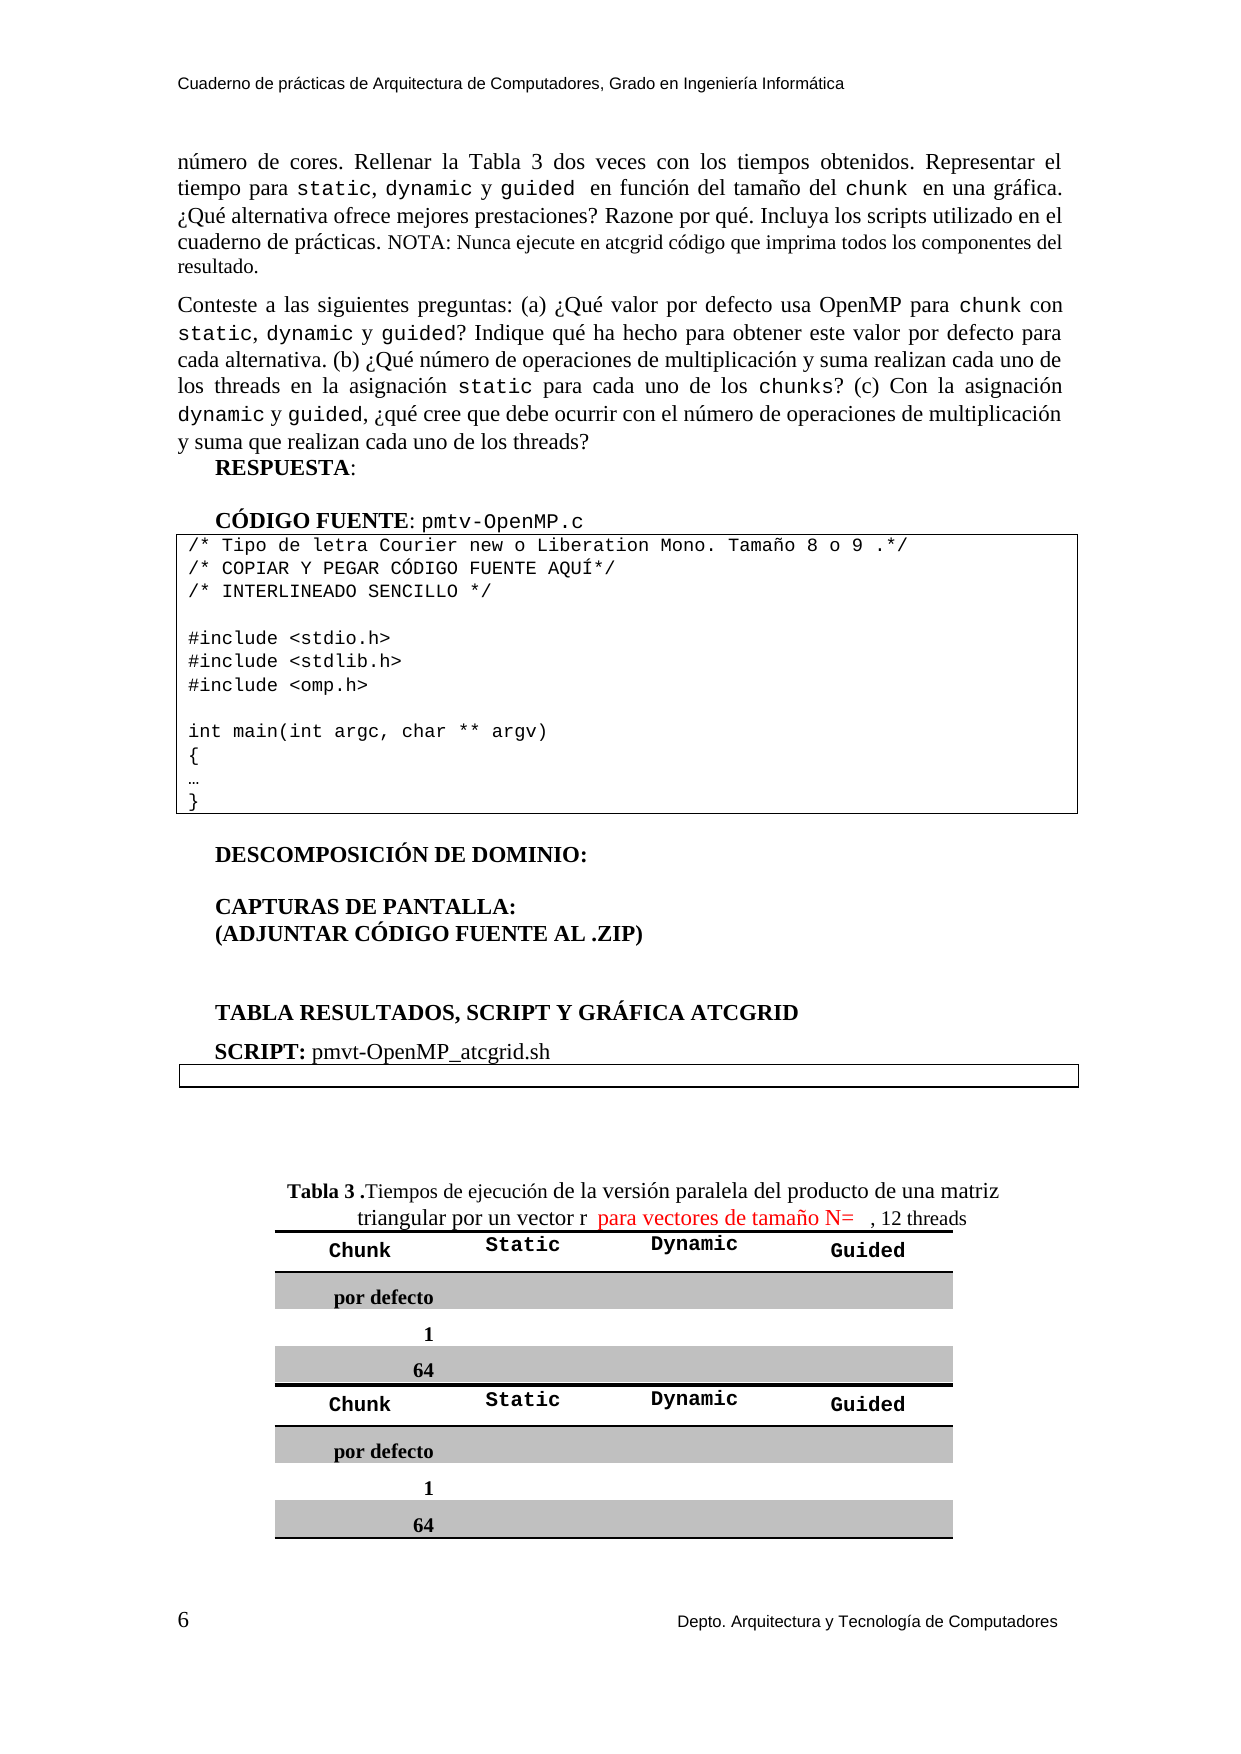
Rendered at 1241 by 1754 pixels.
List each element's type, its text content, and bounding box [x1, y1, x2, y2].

table_cell [783, 1346, 953, 1382]
table_cell [606, 1346, 783, 1382]
table_cell [783, 1309, 953, 1346]
text CAPTURAS DE PANTALLA: [215, 893, 1063, 920]
table_header /* Tipo de letra Courier new o Liberation Mono. Tamaño 8 o 9 .*/ /* COPIAR Y PEGAR CÓDIGO FUENTE AQUÍ*/ /* INTERLINEADO SENCILLO */ #include <stdio.h> #include <stdlib.h> #include <omp.h> int main(int argc, char ** argv) { … } [177, 535, 1077, 813]
table_header [180, 1065, 1078, 1086]
text TABLA RESULTADOS, SCRIPT Y GRÁFICA ATCGRID [215, 999, 1063, 1025]
table_cell [445, 1309, 606, 1346]
table_header Chunk [275, 1233, 445, 1271]
list SCRIPT: pmvt-OpenMP_atcgrid.sh [214, 1038, 1063, 1064]
text RESPUESTA: [215, 454, 1063, 480]
table_header Static [445, 1233, 606, 1271]
text (ADJUNTAR CÓDIGO FUENTE AL .ZIP) [215, 920, 1063, 946]
table_cell [606, 1464, 783, 1500]
table_header Static [445, 1387, 606, 1425]
table_cell 64 [275, 1346, 445, 1382]
text DESCOMPOSICIÓN DE DOMINIO: [215, 841, 1063, 867]
table_cell [445, 1427, 606, 1463]
table_cell [783, 1427, 953, 1463]
table_header Tiempos de ejecución de la versión paralela del producto de una matriz triangular por un vector r para vectores de tamaño N= , 12 threads [177, 1153, 1034, 1230]
text CÓDIGO FUENTE: pmtv-OpenMP.c [215, 507, 1063, 534]
table_cell por defecto [275, 1427, 445, 1463]
list número de cores. Rellenar la Tabla 3 dos veces con los tiempos obtenidos. Representar el tiempo para static, dynamic y guided en función del tamaño del chunk en una gráfica. ¿Qué alternativa ofrece mejores prestaciones? Razone por qué. Incluya los scripts utilizado en el cuaderno de prácticas. NOTA: Nunca ejecute en atcgrid código que imprima todos los componentes del resultado. [177, 148, 1063, 278]
table_cell [783, 1273, 953, 1309]
table_cell 64 [275, 1500, 445, 1537]
table_header [177, 1385, 1034, 1539]
table_header Guided [783, 1233, 953, 1271]
table_cell [445, 1464, 606, 1500]
table_header Dynamic [606, 1387, 783, 1425]
table_cell 1 [275, 1309, 445, 1346]
list Conteste a las siguientes preguntas: (a) ¿Qué valor por defecto usa OpenMP para chunk con static, dynamic y guided? Indique qué ha hecho para obtener este valor por defecto para cada alternativa. (b) ¿Qué número de operaciones de multiplicación y suma realizan cada uno de los threads en la asignación static para cada uno de los chunks? (c) Con la asignación dynamic y guided, ¿qué cree que debe ocurrir con el número de operaciones de multiplicación y suma que realizan cada uno de los threads? [177, 291, 1063, 454]
table_cell por defecto [275, 1273, 445, 1309]
table_header Dynamic [606, 1233, 783, 1271]
table_cell [783, 1464, 953, 1500]
table_cell [445, 1346, 606, 1382]
table_cell [606, 1309, 783, 1346]
table_cell [606, 1273, 783, 1309]
table_cell [177, 1230, 1034, 1384]
table_cell [445, 1273, 606, 1309]
table_header Chunk [275, 1387, 445, 1425]
table_cell [606, 1500, 783, 1537]
table_cell [445, 1500, 606, 1537]
table_cell 1 [275, 1464, 445, 1500]
table_header Guided [783, 1387, 953, 1425]
table_cell [783, 1500, 953, 1537]
table_cell [606, 1427, 783, 1463]
